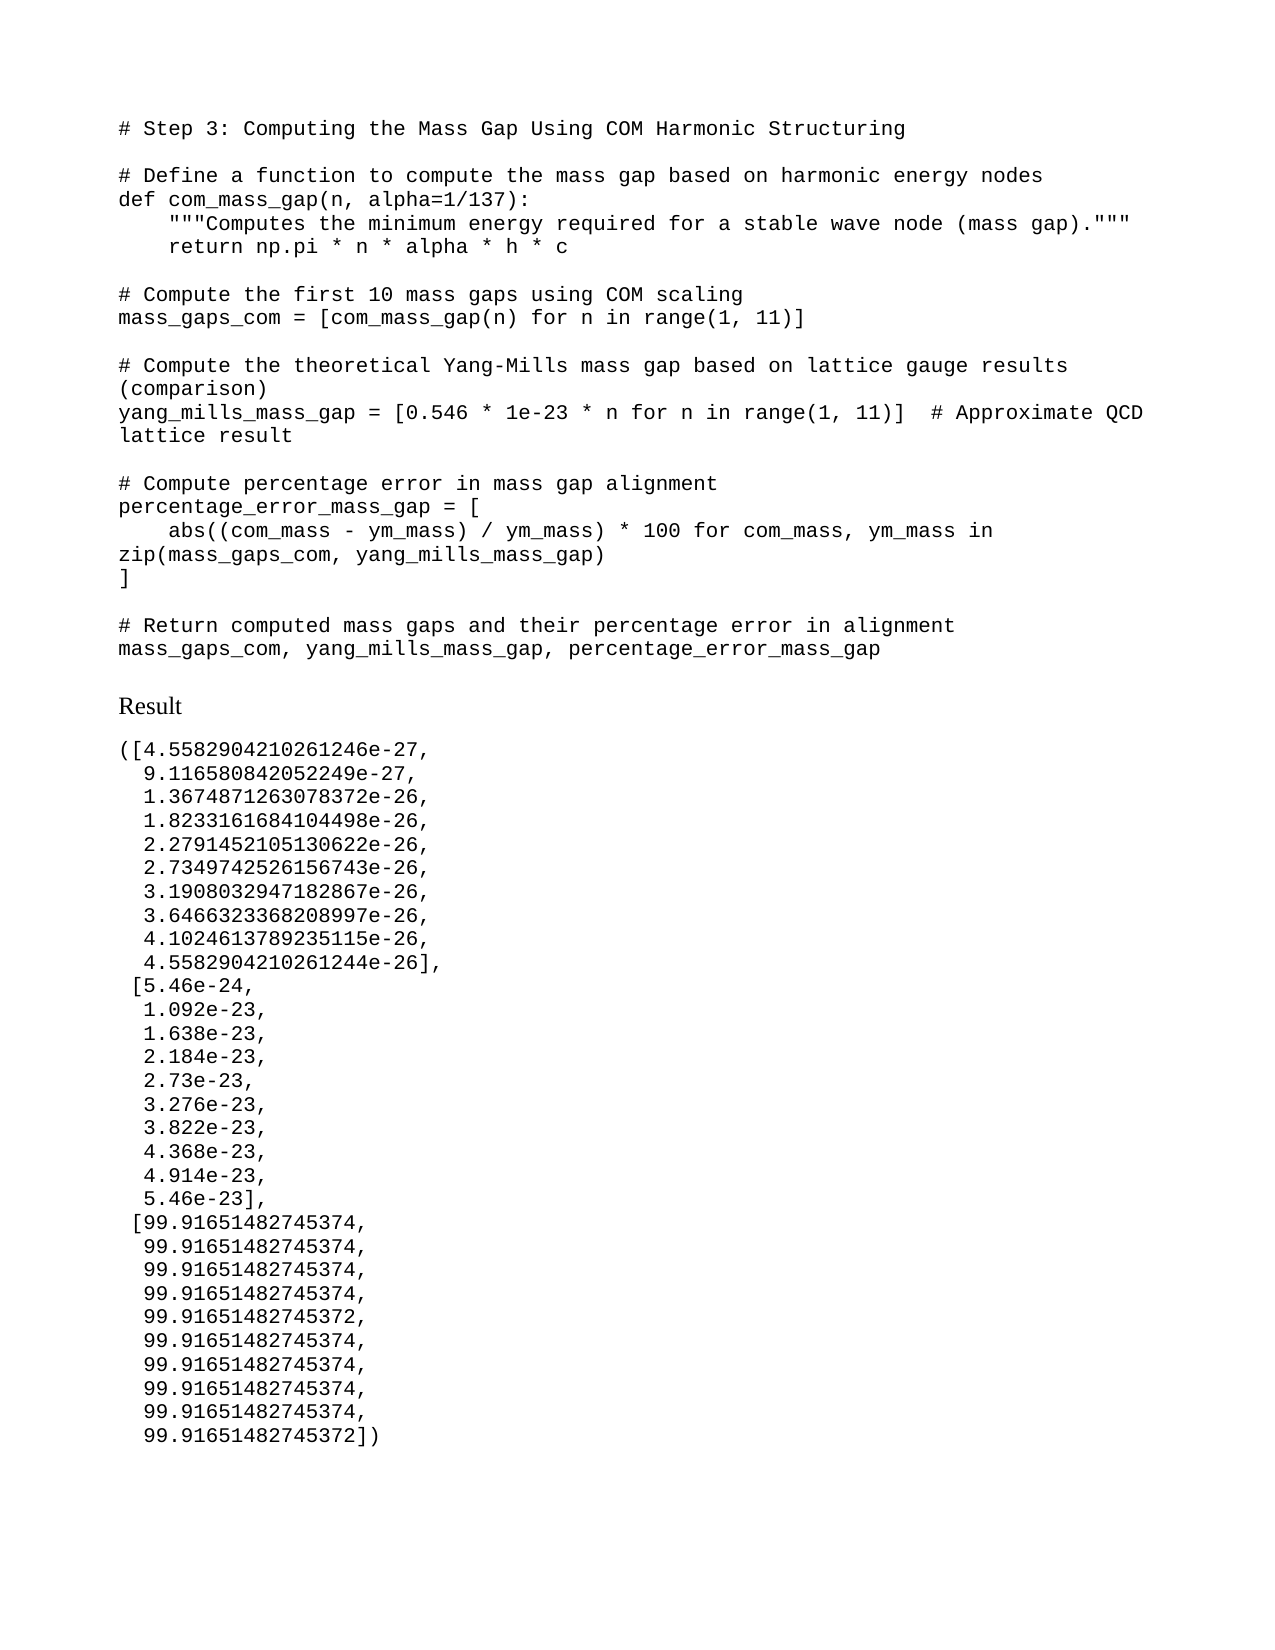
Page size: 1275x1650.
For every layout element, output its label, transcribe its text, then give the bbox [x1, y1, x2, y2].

text 3.822e-23, [118, 1117, 1157, 1141]
text [5.46e-24, [118, 976, 1157, 999]
text 1.8233161684104498e-26, [118, 810, 1157, 834]
text 2.7349742526156743e-26, [118, 857, 1157, 881]
text 5.46e-23], [118, 1188, 1157, 1212]
text 3.276e-23, [118, 1094, 1157, 1117]
text # Step 3: Computing the Mass Gap Using COM Harmonic Structuring [118, 118, 1157, 142]
text 9.116580842052249e-27, [118, 763, 1157, 786]
text 4.914e-23, [118, 1165, 1157, 1188]
text 1.638e-23, [118, 1023, 1157, 1046]
text 2.184e-23, [118, 1046, 1157, 1070]
text 3.1908032947182867e-26, [118, 881, 1157, 904]
text percentage_error_mass_gap = [ [118, 496, 1157, 520]
text mass_gaps_com = [com_mass_gap(n) for n in range(1, 11)] [118, 307, 1157, 331]
text 4.1024613789235115e-26, [118, 928, 1157, 952]
text # Compute percentage error in mass gap alignment [118, 473, 1157, 496]
text 99.91651482745374, [118, 1283, 1157, 1307]
text 99.91651482745374, [118, 1377, 1157, 1401]
text 4.5582904210261244e-26], [118, 952, 1157, 976]
text Result [118, 691, 1157, 720]
text 99.91651482745374, [118, 1259, 1157, 1283]
text 4.368e-23, [118, 1141, 1157, 1165]
text 1.092e-23, [118, 999, 1157, 1023]
text 2.73e-23, [118, 1070, 1157, 1094]
text ([4.5582904210261246e-27, [118, 739, 1157, 763]
text 99.91651482745374, [118, 1236, 1157, 1259]
text # Compute the first 10 mass gaps using COM scaling [118, 284, 1157, 307]
text 2.2791452105130622e-26, [118, 834, 1157, 857]
text # Compute the theoretical Yang-Mills mass gap based on lattice gauge results (comparison) [118, 354, 1157, 402]
text return np.pi * n * alpha * h * c [118, 236, 1157, 260]
text 99.91651482745374, [118, 1330, 1157, 1354]
text abs((com_mass - ym_mass) / ym_mass) * 100 for com_mass, ym_mass in zip(mass_gaps_com, yang_mills_mass_gap) [118, 520, 1157, 567]
text 1.3674871263078372e-26, [118, 786, 1157, 810]
text """Computes the minimum energy required for a stable wave node (mass gap).""" [118, 213, 1157, 236]
text yang_mills_mass_gap = [0.546 * 1e-23 * n for n in range(1, 11)] # Approximate QCD lattice result [118, 402, 1157, 449]
text # Define a function to compute the mass gap based on harmonic energy nodes [118, 165, 1157, 189]
text def com_mass_gap(n, alpha=1/137): [118, 189, 1157, 213]
text 99.91651482745374, [118, 1354, 1157, 1377]
text ] [118, 567, 1157, 591]
text 99.91651482745372]) [118, 1425, 1157, 1448]
text mass_gaps_com, yang_mills_mass_gap, percentage_error_mass_gap [118, 638, 1157, 662]
text 3.6466323368208997e-26, [118, 904, 1157, 928]
text 99.91651482745374, [118, 1401, 1157, 1425]
text 99.91651482745372, [118, 1307, 1157, 1330]
text # Return computed mass gaps and their percentage error in alignment [118, 615, 1157, 638]
text [99.91651482745374, [118, 1212, 1157, 1236]
